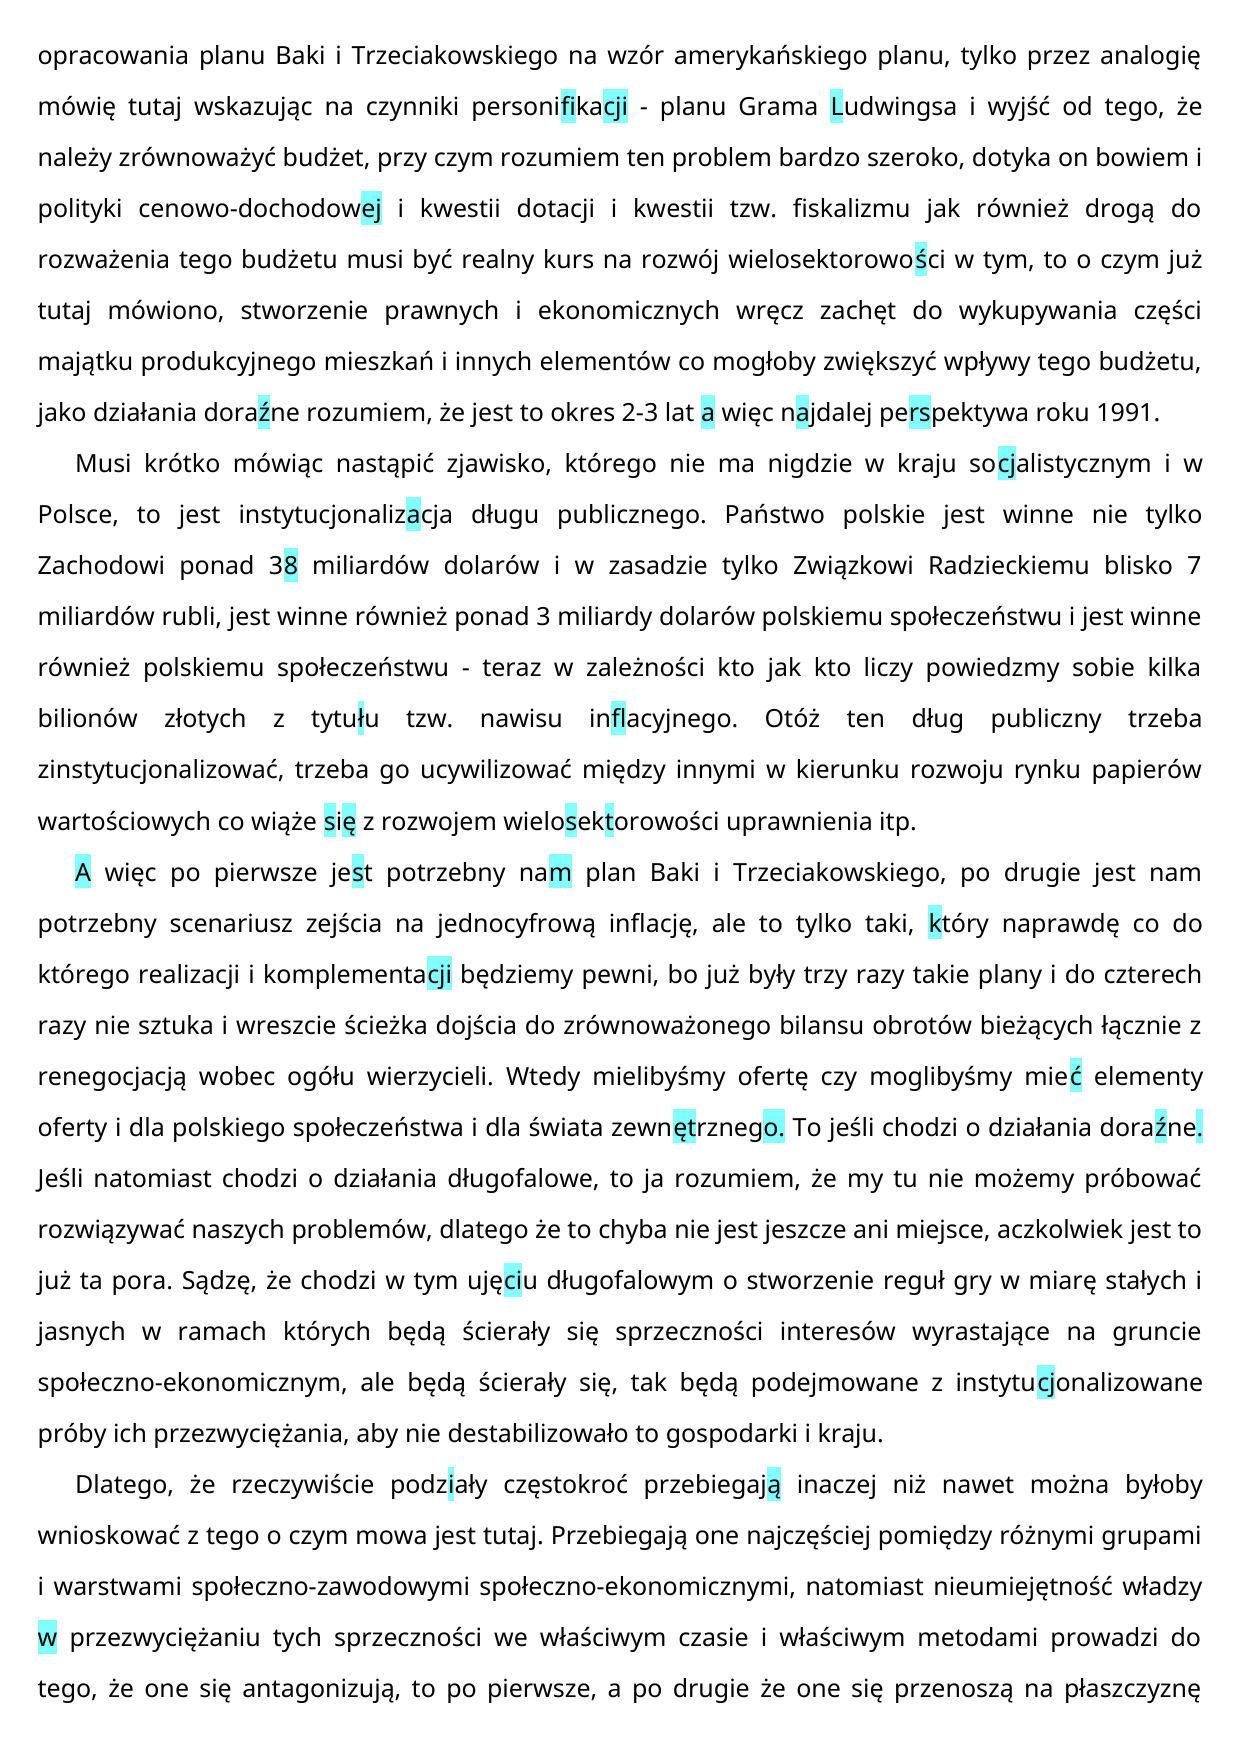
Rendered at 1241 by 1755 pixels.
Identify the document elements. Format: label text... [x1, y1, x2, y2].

text Dlatego, że rzeczywiście podziały częstokroć przebiegają inaczej niż nawet można byłoby wnioskować z tego o czym mowa jest tutaj. Przebiegają one najczęściej pomiędzy różnymi grupami i warstwami społeczno-zawodowymi społeczno-ekonomicznymi, natomiast nieumiejętność władzy w przezwyciężaniu tych sprzeczności we właściwym czasie i właściwym metodami prowadzi do tego, że one się antagonizują, to po pierwsze, a po drugie że one się przenoszą na płaszczyznę [37, 1467, 1203, 1705]
text A więc po pierwsze jest potrzebny nam plan Baki i Trzeciakowskiego, po drugie jest nam potrzebny scenariusz zejścia na jednocyfrową inflację, ale to tylko taki, który naprawdę co do którego realizacji i komplementacji będziemy pewni, bo już były trzy razy takie plany i do czterech razy nie sztuka i wreszcie ścieżka dojścia do zrównoważonego bilansu obrotów bieżących łącznie z renegocjacją wobec ogółu wierzycieli. Wtedy mielibyśmy ofertę czy moglibyśmy mieć elementy oferty i dla polskiego społeczeństwa i dla świata zewnętrznego. To jeśli chodzi o działania doraźne. Jeśli natomiast chodzi o działania długofalowe, to ja rozumiem, że my tu nie możemy próbować rozwiązywać naszych problemów, dlatego że to chyba nie jest jeszcze ani miejsce, aczkolwiek jest to już ta pora. Sądzę, że chodzi w tym ujęciu długofalowym o stworzenie reguł gry w miarę stałych i jasnych w ramach których będą ścierały się sprzeczności interesów wyrastające na gruncie społeczno-ekonomicznym, ale będą ścierały się, tak będą podejmowane z instytucjonalizowane próby ich przezwyciężania, aby nie destabilizowało to gospodarki i kraju. [37, 854, 1203, 1450]
text opracowania planu Baki i Trzeciakowskiego na wzór amerykańskiego planu, tylko przez analogię mówię tutaj wskazując na czynniki personifikacji - planu Grama Ludwingsa i wyjść od tego, że należy zrównoważyć budżet, przy czym rozumiem ten problem bardzo szeroko, dotyka on bowiem i polityki cenowo-dochodowej i kwestii dotacji i kwestii tzw. fiskalizmu jak również drogą do rozważenia tego budżetu musi być realny kurs na rozwój wielosektorowości w tym, to o czym już tutaj mówiono, stworzenie prawnych i ekonomicznych wręcz zachęt do wykupywania części majątku produkcyjnego mieszkań i innych elementów co mogłoby zwiększyć wpływy tego budżetu, jako działania doraźne rozumiem, że jest to okres 2-3 lat a więc najdalej perspektywa roku 1991. [37, 37, 1203, 429]
text Musi krótko mówiąc nastąpić zjawisko, którego nie ma nigdzie w kraju socjalistycznym i w Polsce, to jest instytucjonalizacja długu publicznego. Państwo polskie jest winne nie tylko Zachodowi ponad 38 miliardów dolarów i w zasadzie tylko Związkowi Radzieckiemu blisko 7 miliardów rubli, jest winne również ponad 3 miliardy dolarów polskiemu społeczeństwu i jest winne również polskiemu społeczeństwu - teraz w zależności kto jak kto liczy powiedzmy sobie kilka bilionów złotych z tytułu tzw. nawisu inflacyjnego. Otóż ten dług publiczny trzeba zinstytucjonalizować, trzeba go ucywilizować między innymi w kierunku rozwoju rynku papierów wartościowych co wiąże się z rozwojem wielosektorowości uprawnienia itp. [37, 446, 1203, 837]
